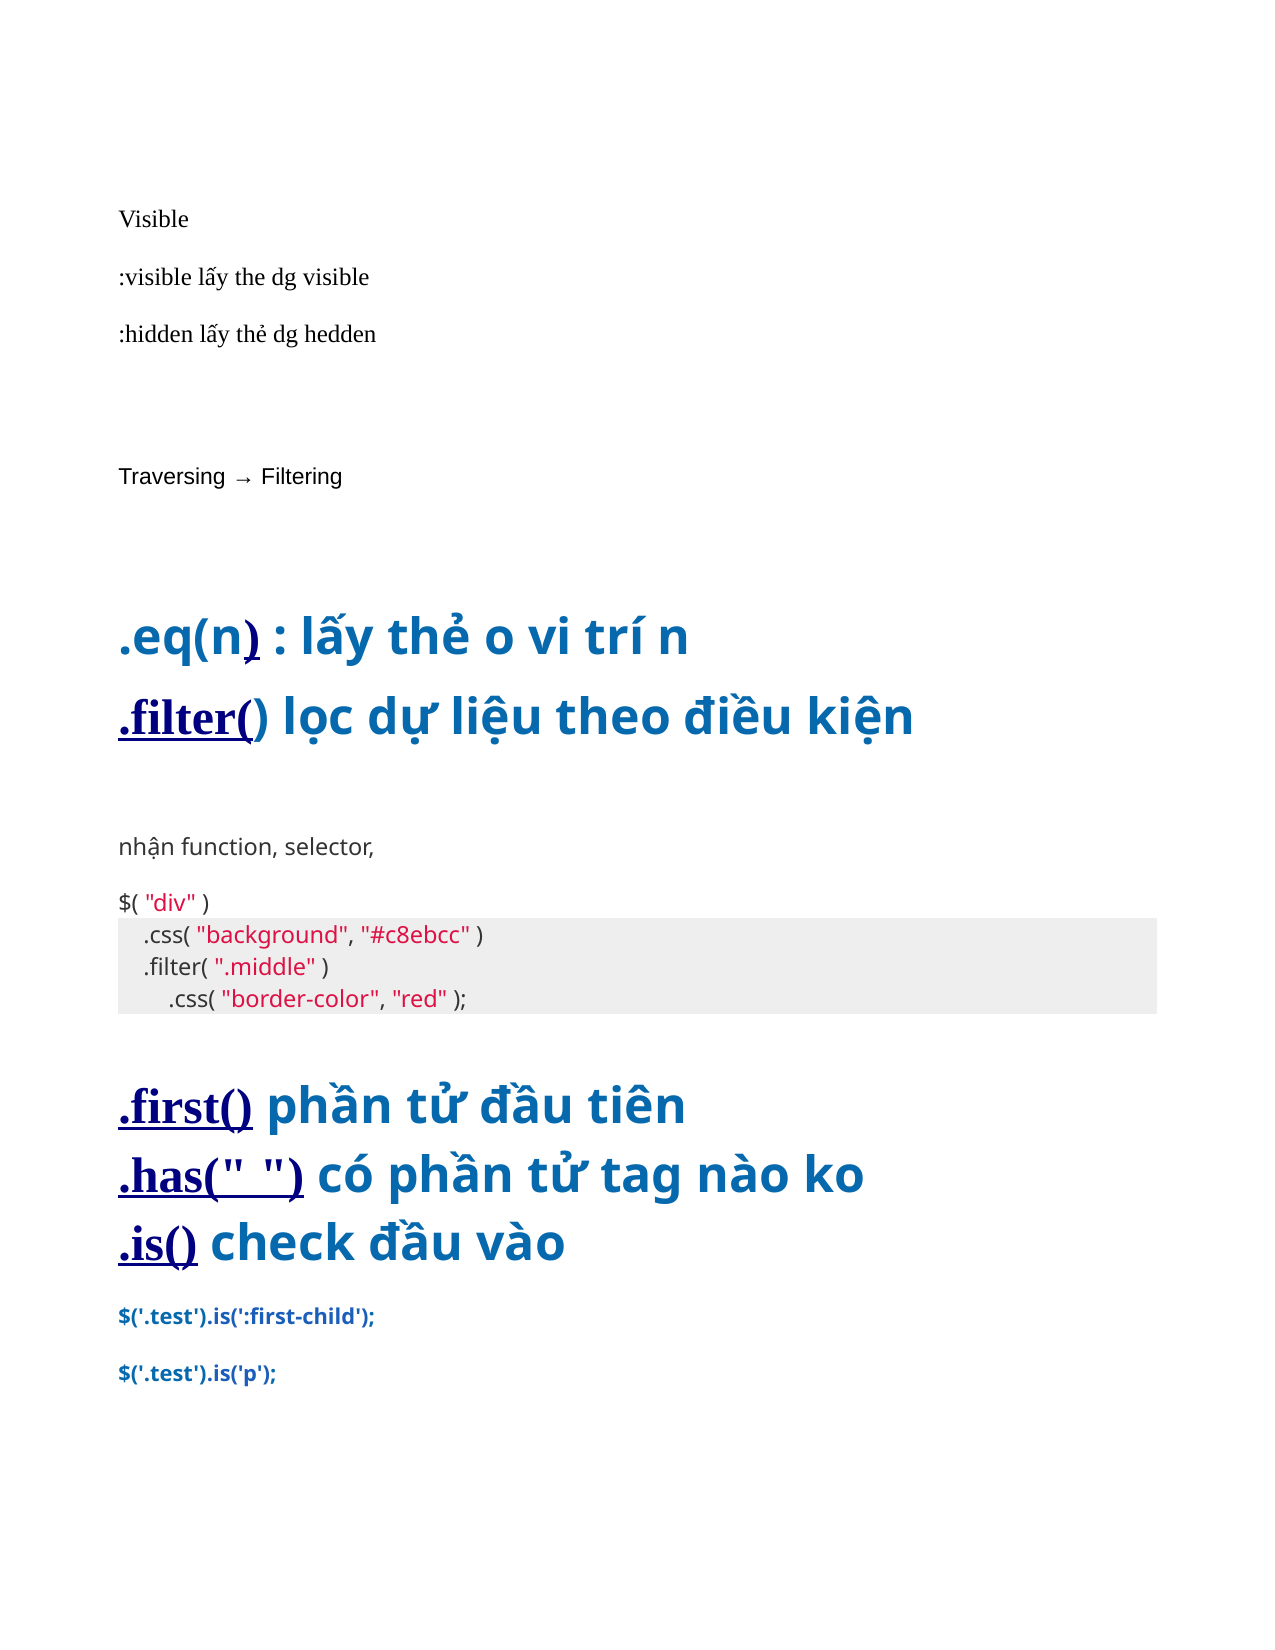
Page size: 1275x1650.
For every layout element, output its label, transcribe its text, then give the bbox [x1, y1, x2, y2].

subtitle .first() phần tử đầu tiên [118, 1070, 1157, 1138]
text :visible lấy the dg visible [118, 262, 1157, 291]
text :hidden lấy thẻ dg hedden [118, 319, 1157, 348]
subtitle .has(" ") có phần tử tag nào ko [118, 1138, 1157, 1207]
text $('.test').is('p'); [118, 1331, 1157, 1387]
text .css( "border-color", "red" ); [118, 982, 1157, 1014]
subtitle .eq(n) : lấy thẻ o vi trí n [118, 601, 1157, 669]
text $( "div" ) [118, 862, 1157, 918]
subtitle .is() check đầu vào $('.test').is(':first-child'); [118, 1207, 1157, 1331]
text Visible [118, 204, 1157, 233]
text Traversing → Filtering [118, 463, 1157, 489]
text .css( "background", "#c8ebcc" ) [118, 918, 1157, 950]
text .filter( ".middle" ) [118, 950, 1157, 982]
text nhận function, selector, [118, 806, 1157, 862]
subtitle .filter() lọc dự liệu theo điều kiện [118, 681, 1157, 749]
